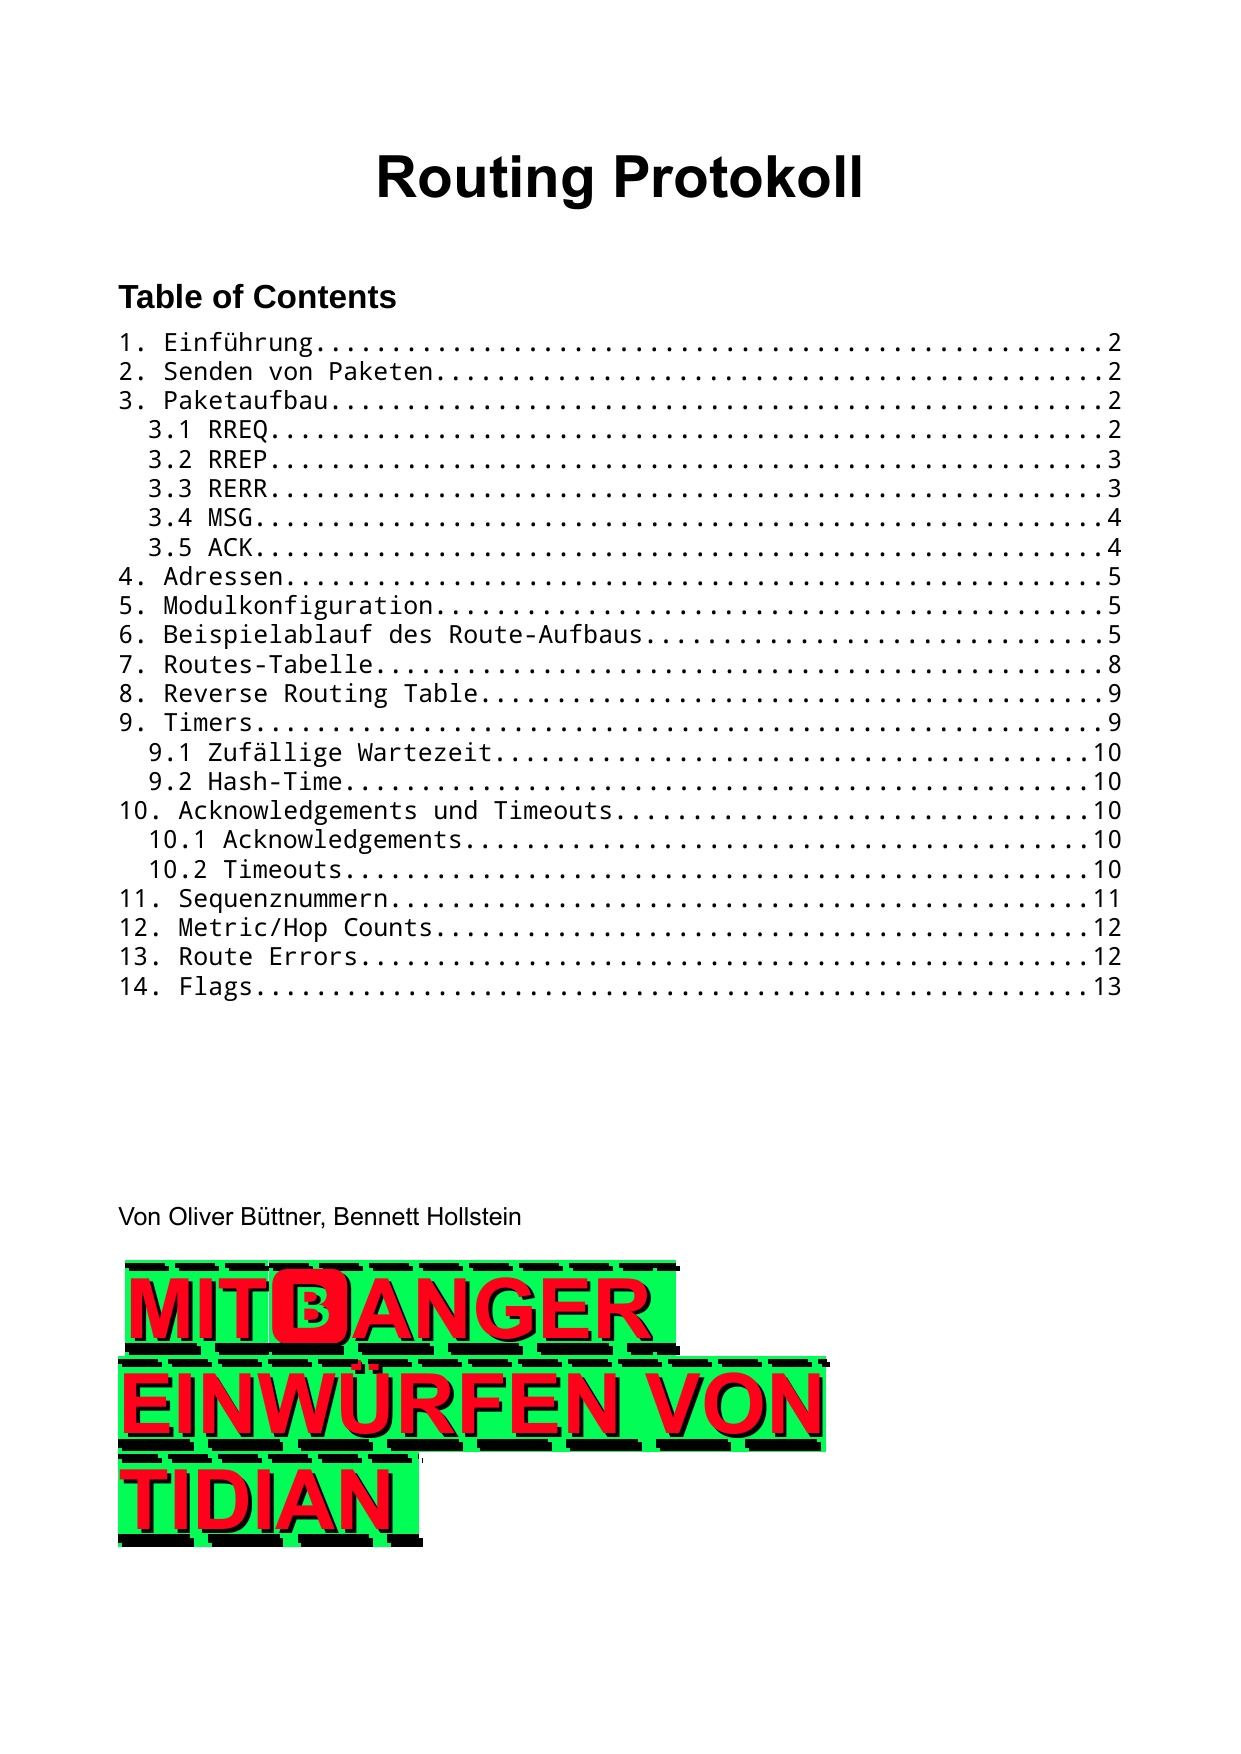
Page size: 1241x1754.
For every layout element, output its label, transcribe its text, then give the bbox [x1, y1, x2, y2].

text 9.1 Zufällige Wartezeit 10 [148, 738, 1122, 767]
text 7. Routes-Tabelle 8 [118, 650, 1122, 679]
text 10.1 Acknowledgements 10 [148, 826, 1122, 855]
text 10. Acknowledgements und Timeouts 10 [118, 796, 1122, 826]
text Von Oliver Büttner, Bennett Hollstein [118, 1202, 1122, 1231]
text 3.3 RERR 3 [148, 474, 1122, 503]
text 4. Adressen 5 [118, 562, 1122, 591]
text 1. Einführung 2 [118, 328, 1122, 357]
subtitle Table of Contents [118, 277, 1122, 315]
title Routing Protokoll [118, 143, 1122, 210]
text 12. Metric/Hop Counts 12 [118, 913, 1122, 943]
text mit🅱️AngeR EinwÜrfen von Tidian 🧑🏿‍ [118, 1260, 1122, 1547]
text 14. Flags 13 [118, 972, 1122, 1001]
text 5. Modulkonfiguration 5 [118, 591, 1122, 621]
text 3.4 MSG 4 [148, 503, 1122, 533]
text 13. Route Errors 12 [118, 943, 1122, 972]
text 11. Sequenznummern 11 [118, 884, 1122, 913]
text 10.2 Timeouts 10 [148, 855, 1122, 884]
text 8. Reverse Routing Table 9 [118, 679, 1122, 708]
text 9. Timers 9 [118, 708, 1122, 738]
text 2. Senden von Paketen 2 [118, 357, 1122, 386]
text 3.1 RREQ 2 [148, 416, 1122, 445]
text 3.2 RREP 3 [148, 445, 1122, 474]
text 9.2 Hash-Time 10 [148, 767, 1122, 796]
text 3. Paketaufbau 2 [118, 386, 1122, 416]
text 3.5 ACK 4 [148, 533, 1122, 562]
text 6. Beispielablauf des Route-Aufbaus 5 [118, 621, 1122, 650]
